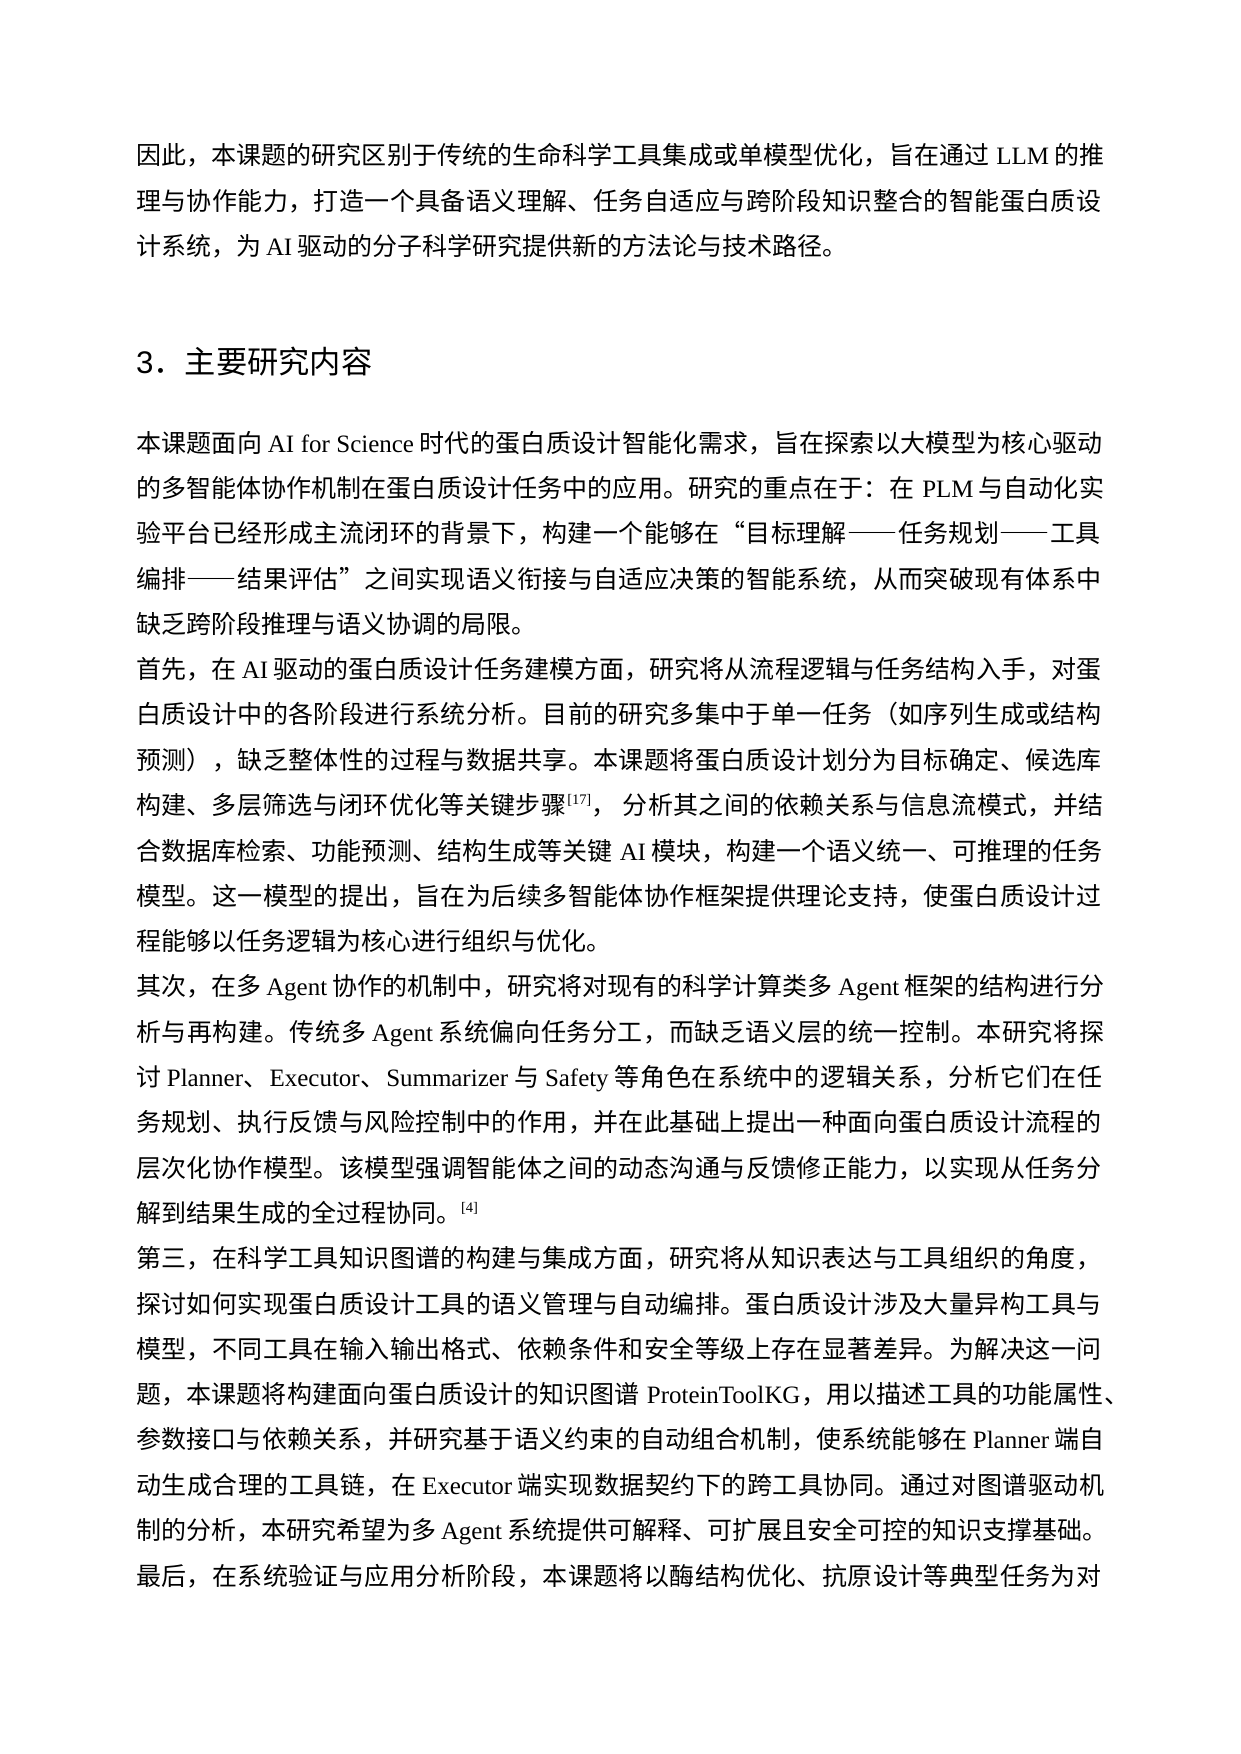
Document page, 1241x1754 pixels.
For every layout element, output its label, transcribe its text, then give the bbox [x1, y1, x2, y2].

text 首先，在AI驱动的蛋白质设计任务建模方面，研究将从流程逻辑与任务结构入手，对蛋白质设计中的各阶段进行系统分析。目前的研究多集中于单一任务（如序列生成或结构预测），缺乏整体性的过程与数据共享。本课题将蛋白质设计划分为目标确定、候选库构建、多层筛选与闭环优化等关键步骤[17]， 分析其之间的依赖关系与信息流模式，并结合数据库检索、功能预测、结构生成等关键AI模块，构建一个语义统一、可推理的任务模型。这一模型的提出，旨在为后续多智能体协作框架提供理论支持，使蛋白质设计过程能够以任务逻辑为核心进行组织与优化。 [136, 650, 1104, 958]
subtitle 3．主要研究内容 [136, 337, 1104, 382]
text 最后，在系统验证与应用分析阶段，本课题将以酶结构优化、抗原设计等典型任务为对 [136, 1556, 1104, 1592]
text 本课题面向AI for Science时代的蛋白质设计智能化需求，旨在探索以大模型为核心驱动的多智能体协作机制在蛋白质设计任务中的应用。研究的重点在于：在PLM与自动化实验平台已经形成主流闭环的背景下，构建一个能够在“目标理解——任务规划——工具编排——结果评估”之间实现语义衔接与自适应决策的智能系统，从而突破现有体系中缺乏跨阶段推理与语义协调的局限。 [136, 423, 1104, 641]
text 因此，本课题的研究区别于传统的生命科学工具集成或单模型优化，旨在通过LLM的推理与协作能力，打造一个具备语义理解、任务自适应与跨阶段知识整合的智能蛋白质设计系统，为AI驱动的分子科学研究提供新的方法论与技术路径。 [136, 136, 1104, 263]
text 第三，在科学工具知识图谱的构建与集成方面，研究将从知识表达与工具组织的角度，探讨如何实现蛋白质设计工具的语义管理与自动编排。蛋白质设计涉及大量异构工具与模型，不同工具在输入输出格式、依赖条件和安全等级上存在显著差异。为解决这一问题，本课题将构建面向蛋白质设计的知识图谱ProteinToolKG，用以描述工具的功能属性、参数接口与依赖关系，并研究基于语义约束的自动组合机制，使系统能够在Planner端自动生成合理的工具链，在Executor端实现数据契约下的跨工具协同。通过对图谱驱动机制的分析，本研究希望为多Agent系统提供可解释、可扩展且安全可控的知识支撑基础。 [136, 1239, 1104, 1547]
text 其次，在多Agent协作的机制中，研究将对现有的科学计算类多Agent框架的结构进行分析与再构建。传统多Agent系统偏向任务分工，而缺乏语义层的统一控制。本研究将探讨Planner、Executor、Summarizer与Safety等角色在系统中的逻辑关系，分析它们在任务规划、执行反馈与风险控制中的作用，并在此基础上提出一种面向蛋白质设计流程的层次化协作模型。该模型强调智能体之间的动态沟通与反馈修正能力，以实现从任务分解到结果生成的全过程协同。[4] [136, 967, 1104, 1230]
